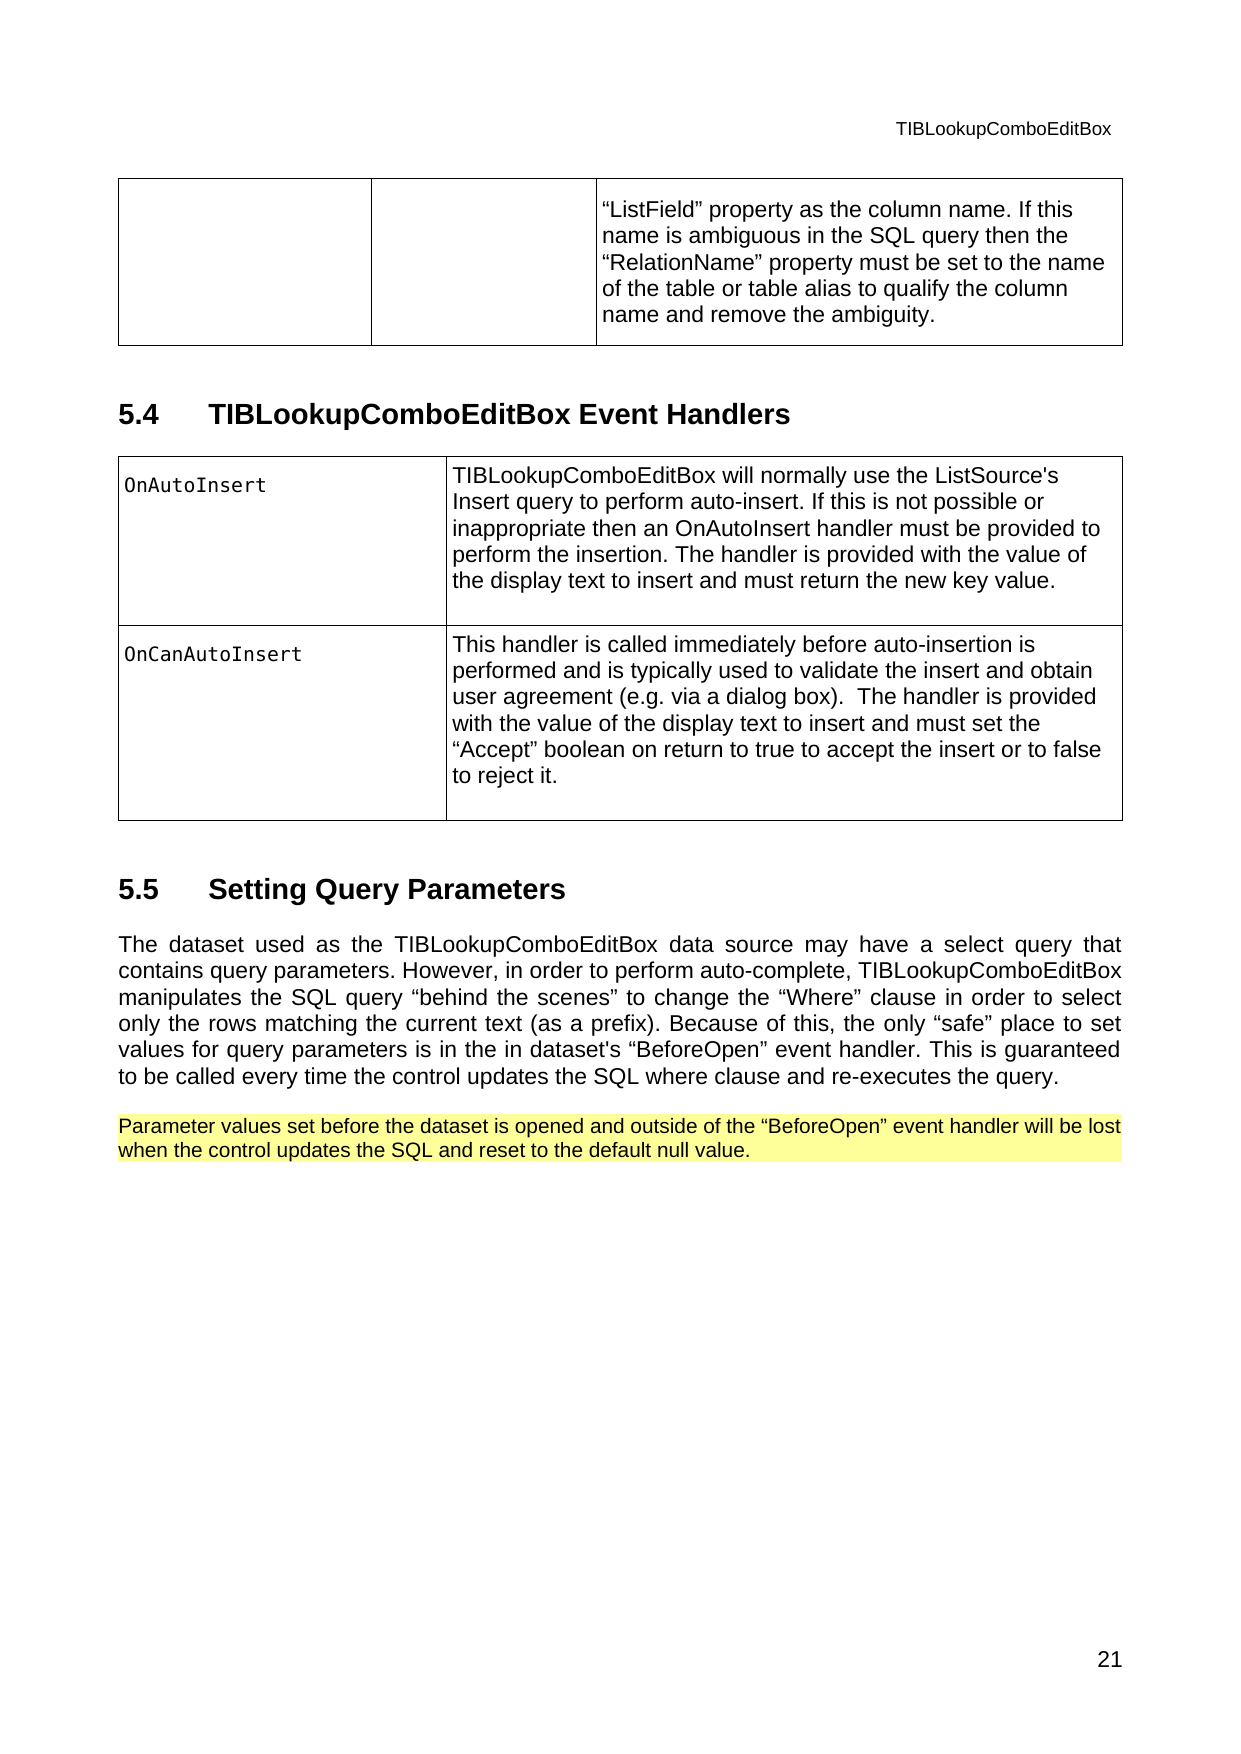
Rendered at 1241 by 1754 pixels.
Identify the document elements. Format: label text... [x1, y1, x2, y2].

table_cell This handler is called immediately before auto-insertion is performed and is typically used to validate the insert and obtain user agreement (e.g. via a dialog box). The handler is provided with the value of the display text to insert and must set the “Accept” boolean on return to true to accept the insert or to false to reject it. [447, 626, 1122, 820]
subtitle TIBLookupComboEditBox Event Handlers [118, 397, 1122, 430]
table_cell OnCanAutoInsert [119, 626, 446, 820]
table_header TIBLookupComboEditBox will normally use the ListSource's Insert query to perform auto-insert. If this is not possible or inappropriate then an OnAutoInsert handler must be provided to perform the insertion. The handler is provided with the value of the display text to insert and must return the new key value. [447, 457, 1122, 625]
table_cell “ListField” property as the column name. If this name is ambiguous in the SQL query then the “RelationName” property must be set to the name of the table or table alias to qualify the column name and remove the ambiguity. [597, 179, 1122, 345]
table_header OnAutoInsert [119, 457, 446, 625]
text The dataset used as the TIBLookupComboEditBox data source may have a select query that contains query parameters. However, in order to perform auto-complete, TIBLookupComboEditBox manipulates the SQL query “behind the scenes” to change the “Where” clause in order to select only the rows matching the current text (as a prefix). Because of this, the only “safe” place to set values for query parameters is in the in dataset's “BeforeOpen” event handler. This is guaranteed to be called every time the control updates the SQL where clause and re-executes the query. [118, 931, 1122, 1089]
table_cell [372, 179, 596, 345]
text Parameter values set before the dataset is opened and outside of the “BeforeOpen” event handler will be lost when the control updates the SQL and reset to the default null value. [118, 1114, 1122, 1162]
subtitle Setting Query Parameters [118, 872, 1122, 906]
table_cell [119, 179, 371, 345]
